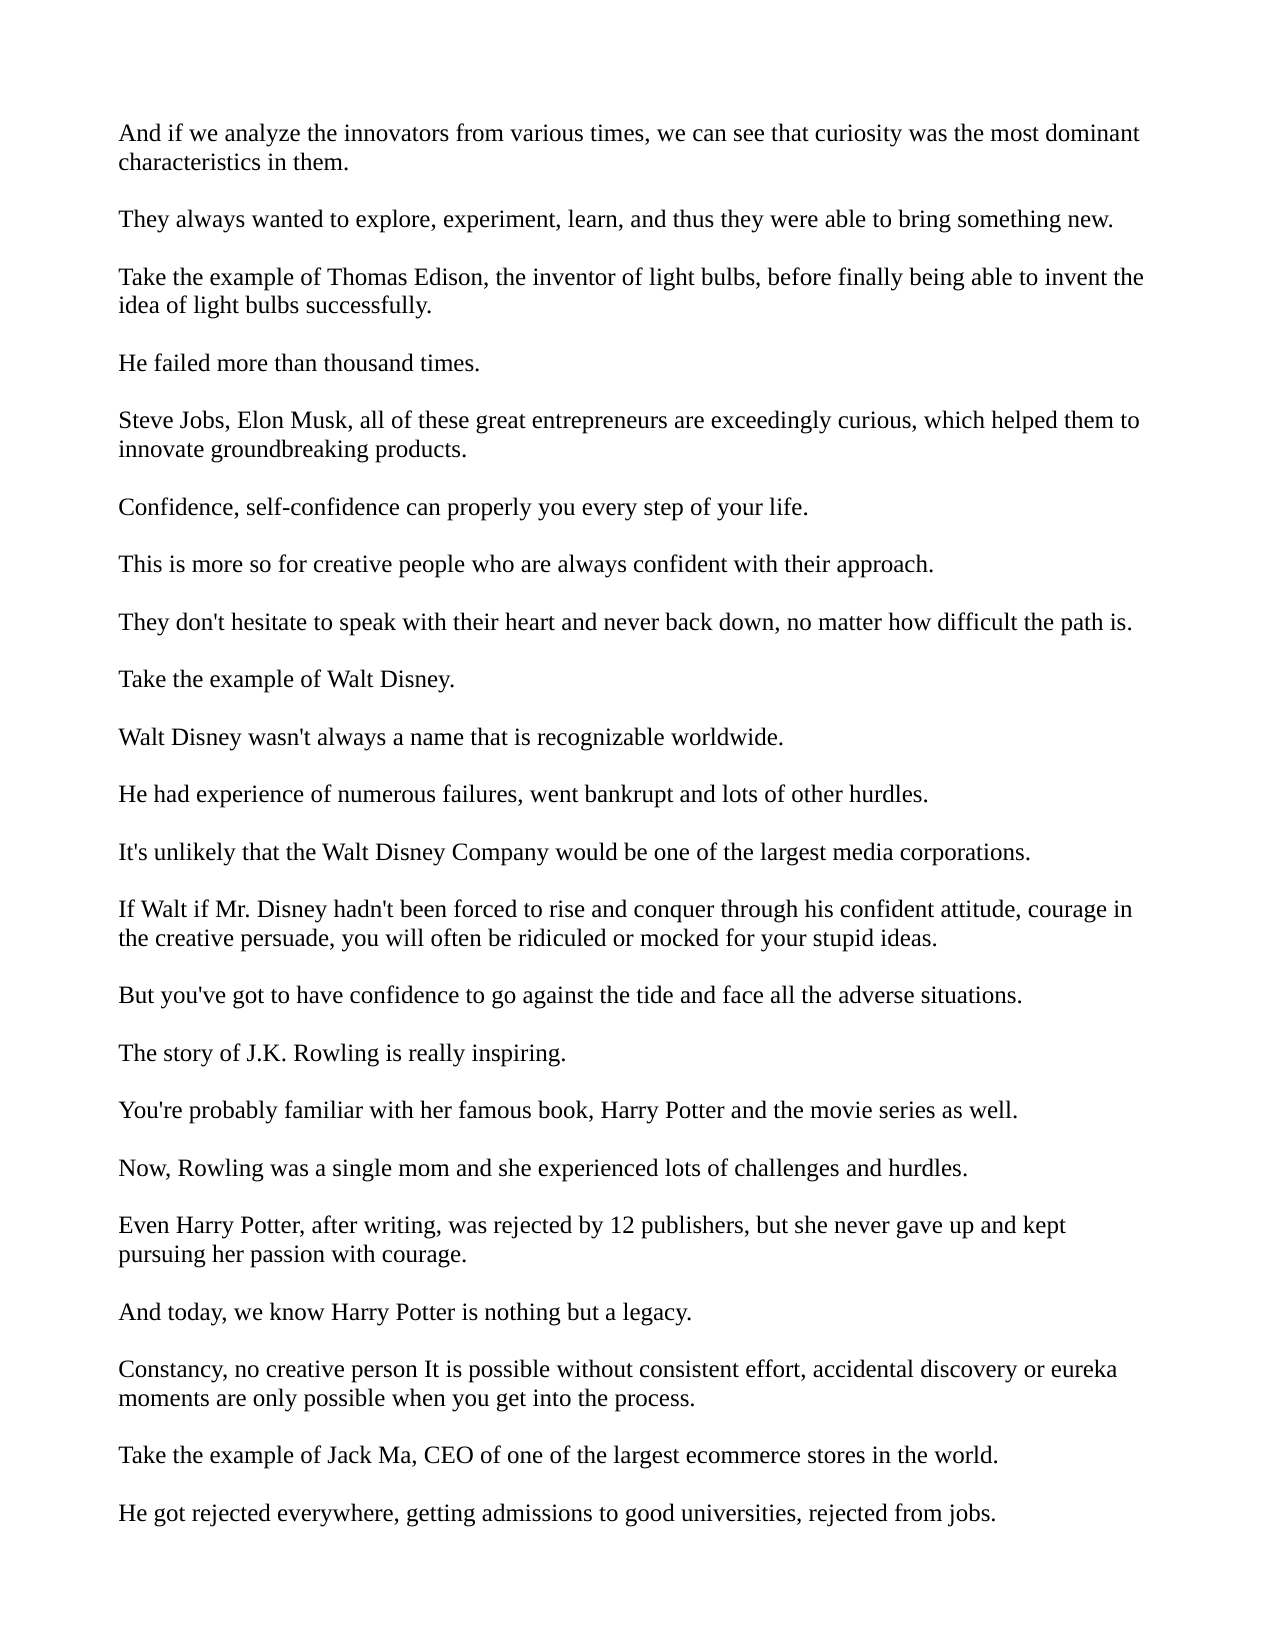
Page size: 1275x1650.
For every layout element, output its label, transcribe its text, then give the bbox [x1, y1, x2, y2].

text Take the example of Walt Disney. [118, 664, 1157, 693]
text Take the example of Jack Ma, CEO of one of the largest ecommerce stores in the world. [118, 1441, 1157, 1469]
text Confidence, self-confidence can properly you every step of your life. [118, 492, 1157, 521]
text He failed more than thousand times. [118, 348, 1157, 377]
text But you've got to have confidence to go against the tide and face all the adverse situations. [118, 981, 1157, 1009]
text This is more so for creative people who are always confident with their approach. [118, 549, 1157, 578]
text They don't hesitate to speak with their heart and never back down, no matter how difficult the path is. [118, 607, 1157, 636]
text It's unlikely that the Walt Disney Company would be one of the largest media corporations. [118, 837, 1157, 866]
text You're probably familiar with her famous book, Harry Potter and the movie series as well. [118, 1096, 1157, 1124]
text Now, Rowling was a single mom and she experienced lots of challenges and hurdles. [118, 1153, 1157, 1182]
text Even Harry Potter, after writing, was rejected by 12 publishers, but she never gave up and kept pursuing her passion with courage. [118, 1211, 1157, 1268]
text Take the example of Thomas Edison, the inventor of light bulbs, before finally being able to invent the idea of light bulbs successfully. [118, 262, 1157, 319]
text Steve Jobs, Elon Musk, all of these great entrepreneurs are exceedingly curious, which helped them to innovate groundbreaking products. [118, 406, 1157, 463]
text If Walt if Mr. Disney hadn't been forced to rise and conquer through his confident attitude, courage in the creative persuade, you will often be ridiculed or mocked for your stupid ideas. [118, 894, 1157, 952]
text He got rejected everywhere, getting admissions to good universities, rejected from jobs. [118, 1498, 1157, 1527]
text He had experience of numerous failures, went bankrupt and lots of other hurdles. [118, 779, 1157, 808]
text And if we analyze the innovators from various times, we can see that curiosity was the most dominant characteristics in them. [118, 118, 1157, 176]
text And today, we know Harry Potter is nothing but a legacy. [118, 1297, 1157, 1326]
text The story of J.K. Rowling is really inspiring. [118, 1038, 1157, 1067]
text They always wanted to explore, experiment, learn, and thus they were able to bring something new. [118, 204, 1157, 233]
text Walt Disney wasn't always a name that is recognizable worldwide. [118, 722, 1157, 751]
text Constancy, no creative person It is possible without consistent effort, accidental discovery or eureka moments are only possible when you get into the process. [118, 1354, 1157, 1412]
